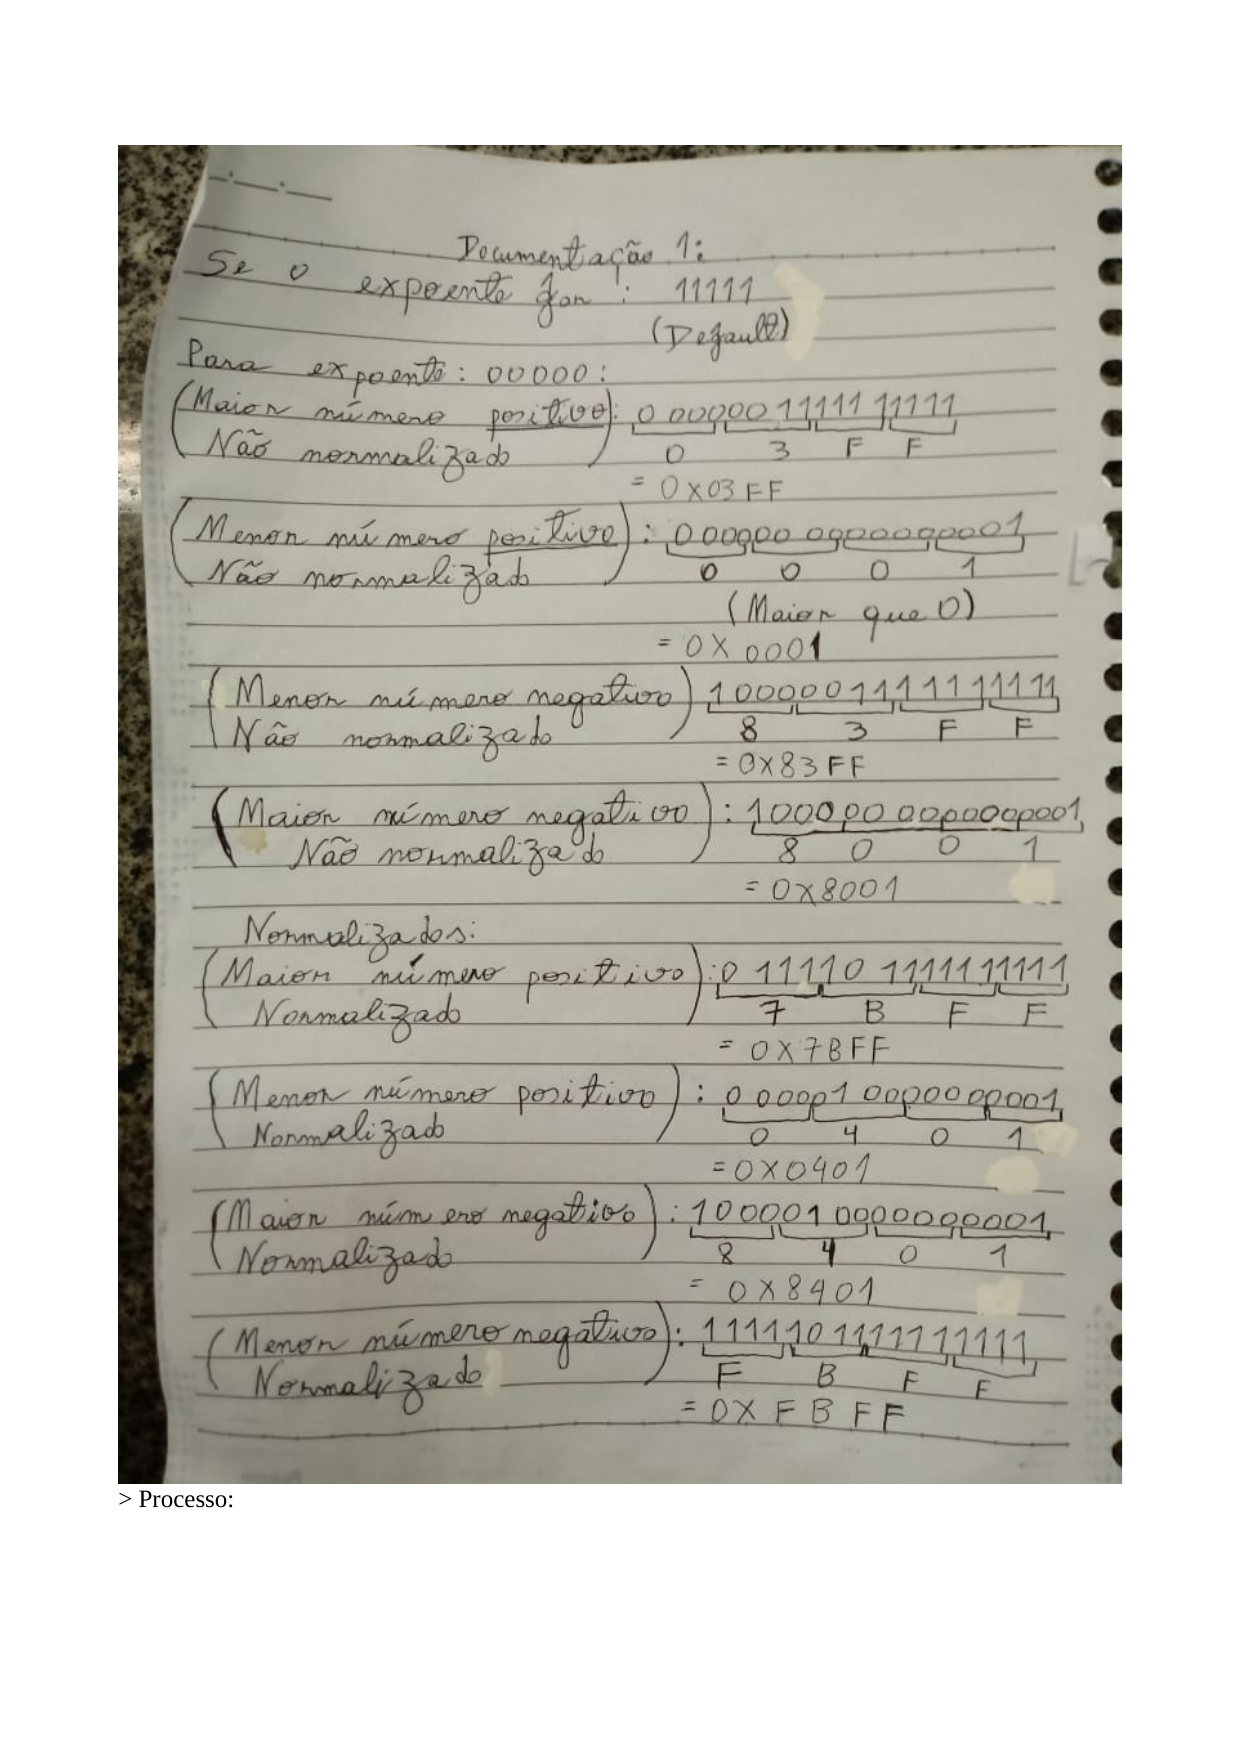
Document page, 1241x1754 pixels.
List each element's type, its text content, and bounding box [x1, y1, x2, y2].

picture [118, 145, 1123, 1484]
text [118, 118, 1122, 145]
text > Processo: [118, 1484, 1122, 1513]
